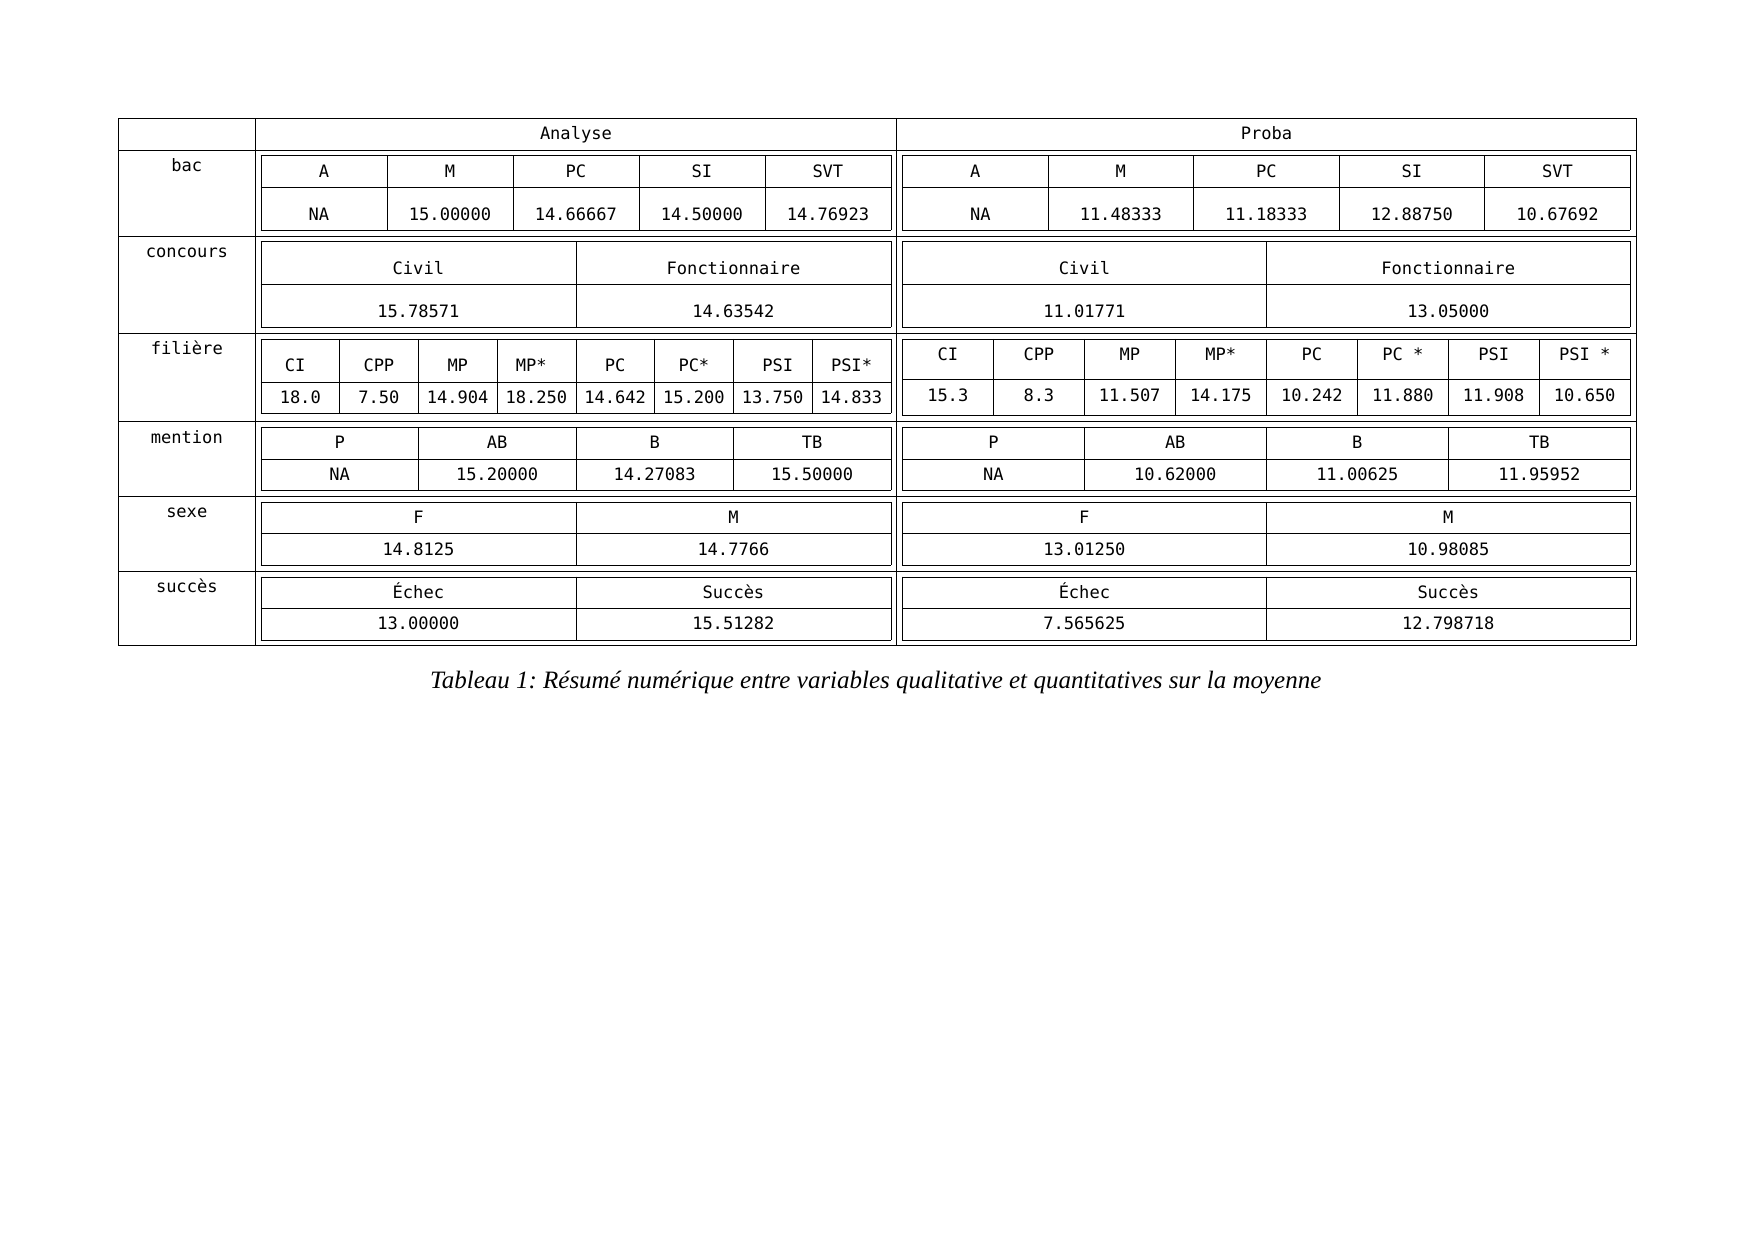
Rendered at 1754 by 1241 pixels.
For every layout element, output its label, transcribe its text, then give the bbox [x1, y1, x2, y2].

table_header B [1267, 428, 1448, 459]
table_cell 11.01771 [903, 285, 1266, 327]
table_cell 18.250 [498, 383, 576, 413]
table_header Fonctionnaire [1267, 242, 1630, 284]
table_cell [256, 151, 896, 236]
table_header PC* [655, 340, 733, 382]
table_cell NA [262, 188, 387, 230]
table_header M [1267, 503, 1630, 533]
table_cell 11.880 [1358, 380, 1448, 415]
table_cell 13.01250 [903, 534, 1266, 565]
table_cell 11.48333 [1049, 188, 1193, 230]
table_cell 12.798718 [1267, 609, 1630, 639]
table_cell 11.18333 [1194, 188, 1339, 230]
table_header Civil [903, 242, 1266, 284]
table_header CPP [994, 340, 1084, 379]
table_cell [897, 422, 1636, 496]
table_header CI [903, 340, 993, 379]
text Tableau 1: Résumé numérique entre variables qualitative et quantitatives sur la moyenne [118, 665, 1636, 694]
table_cell 10.62000 [1085, 460, 1266, 490]
table_cell 15.78571 [262, 285, 576, 327]
table_cell [256, 422, 896, 496]
table_cell NA [903, 460, 1084, 490]
table_cell [897, 334, 1636, 421]
table_cell 14.50000 [640, 188, 765, 230]
table_cell 14.63542 [577, 285, 891, 327]
table_cell 18.0 [262, 383, 339, 413]
table_header PC [1267, 340, 1357, 379]
table_header Succès [1267, 578, 1630, 608]
table_cell 10.98085 [1267, 534, 1630, 565]
table_cell 11.908 [1449, 380, 1539, 415]
table_cell 15.00000 [388, 188, 513, 230]
table_header PC [577, 340, 654, 382]
table_cell [256, 237, 896, 333]
table_cell filière [119, 334, 255, 421]
table_header PC * [1358, 340, 1448, 379]
table_cell concours [119, 237, 255, 333]
table_cell 10.242 [1267, 380, 1357, 415]
table_header SI [1340, 156, 1484, 187]
table_header PSI [734, 340, 812, 382]
table_cell NA [903, 188, 1048, 230]
table_cell 7.565625 [903, 609, 1266, 639]
table_header MP* [498, 340, 576, 382]
table_header P [262, 428, 418, 459]
table_header MP [1085, 340, 1175, 379]
table_cell [256, 497, 896, 571]
table_cell [897, 497, 1636, 571]
table_cell 15.50000 [734, 460, 891, 490]
table_cell 13.00000 [262, 609, 576, 639]
table_cell [897, 151, 1636, 236]
table_header Civil [262, 242, 576, 284]
table_cell [897, 237, 1636, 333]
table_header P [903, 428, 1084, 459]
table_cell 14.8125 [262, 534, 576, 565]
table_cell 10.650 [1540, 380, 1630, 415]
table_header F [903, 503, 1266, 533]
table_header A [262, 156, 387, 187]
table_cell 14.7766 [577, 534, 891, 565]
table_header PC [1194, 156, 1339, 187]
table_cell [256, 334, 896, 421]
table_cell [897, 572, 1636, 645]
table_header SVT [1485, 156, 1630, 187]
table_header MP* [1176, 340, 1266, 379]
table_header Fonctionnaire [577, 242, 891, 284]
table_header TB [1449, 428, 1630, 459]
table_header SVT [766, 156, 891, 187]
table_header M [577, 503, 891, 533]
table_cell mention [119, 422, 255, 496]
table_cell 15.20000 [419, 460, 576, 490]
table_cell 15.3 [903, 380, 993, 415]
table_cell 7.50 [340, 383, 418, 413]
table_cell 12.88750 [1340, 188, 1484, 230]
table_header SI [640, 156, 765, 187]
table_header M [388, 156, 513, 187]
table_header B [577, 428, 733, 459]
table_cell 14.66667 [514, 188, 639, 230]
table_header AB [419, 428, 576, 459]
table_cell 14.175 [1176, 380, 1266, 415]
table_cell 14.642 [577, 383, 654, 413]
table_header CPP [340, 340, 418, 382]
table_cell 8.3 [994, 380, 1084, 415]
table_cell succès [119, 572, 255, 645]
table_cell 13.05000 [1267, 285, 1630, 327]
table_cell 15.200 [655, 383, 733, 413]
table_header MP [419, 340, 497, 382]
table_cell 11.507 [1085, 380, 1175, 415]
table_cell 14.27083 [577, 460, 733, 490]
table_header PSI* [813, 340, 891, 382]
table_cell 14.833 [813, 383, 891, 413]
table_cell [256, 572, 896, 645]
table_header F [262, 503, 576, 533]
table_header PSI [1449, 340, 1539, 379]
table_cell 10.67692 [1485, 188, 1630, 230]
table_header PSI * [1540, 340, 1630, 379]
table_header M [1049, 156, 1193, 187]
table_header [119, 119, 255, 149]
table_header PC [514, 156, 639, 187]
table_header TB [734, 428, 891, 459]
table_cell 11.95952 [1449, 460, 1630, 490]
table_header Proba [897, 119, 1636, 149]
table_cell 14.76923 [766, 188, 891, 230]
table_cell 11.00625 [1267, 460, 1448, 490]
table_cell 14.904 [419, 383, 497, 413]
table_cell 13.750 [734, 383, 812, 413]
table_cell 15.51282 [577, 609, 891, 639]
table_header Échec [903, 578, 1266, 608]
table_cell sexe [119, 497, 255, 571]
table_header AB [1085, 428, 1266, 459]
table_header Analyse [256, 119, 896, 149]
table_cell bac [119, 151, 255, 236]
table_header A [903, 156, 1048, 187]
table_header CI [262, 340, 339, 382]
table_cell NA [262, 460, 418, 490]
table_header Échec [262, 578, 576, 608]
table_header Succès [577, 578, 891, 608]
